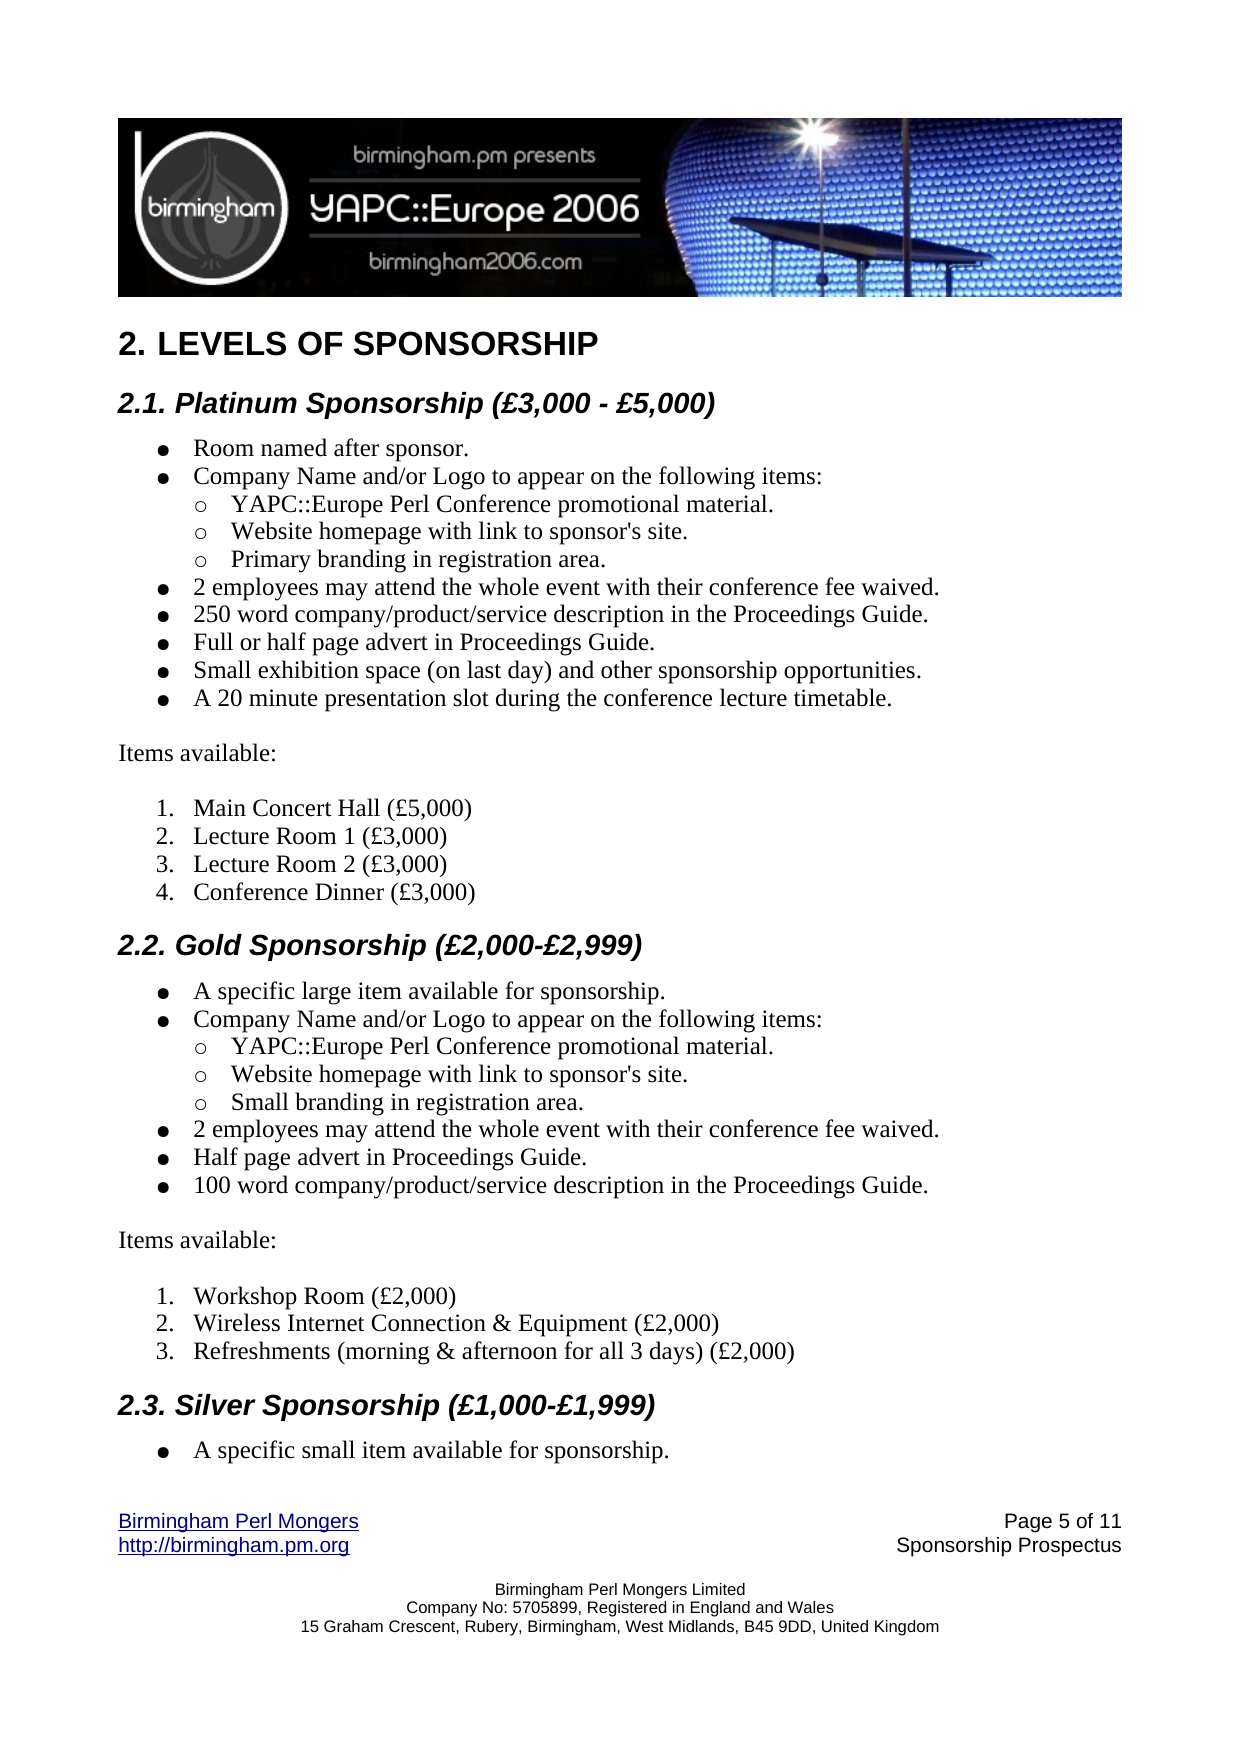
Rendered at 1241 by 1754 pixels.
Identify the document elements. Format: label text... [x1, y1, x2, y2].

list Half page advert in Proceedings Guide. [156, 1143, 1122, 1171]
list YAPC::Europe Perl Conference promotional material. [193, 490, 1122, 517]
list Website homepage with link to sponsor's site. [193, 1060, 1122, 1088]
list Wireless Internet Connection & Equipment (£2,000) [156, 1309, 1122, 1337]
subtitle LEVELS OF SPONSORSHIP [118, 325, 1122, 363]
subtitle Silver Sponsorship (£1,000-£1,999) [118, 1389, 1122, 1421]
list Website homepage with link to sponsor's site. [193, 517, 1122, 545]
list Room named after sponsor. [156, 434, 1122, 462]
list 2 employees may attend the whole event with their conference fee waived. [156, 1116, 1122, 1143]
list 100 word company/product/service description in the Proceedings Guide. [156, 1171, 1122, 1199]
text Items available: [118, 739, 1122, 767]
text Items available: [118, 1226, 1122, 1254]
list Primary branding in registration area. [193, 545, 1122, 573]
list Company Name and/or Logo to appear on the following items: [156, 462, 1122, 490]
list Lecture Room 2 (£3,000) [156, 850, 1122, 878]
list Main Concert Hall (£5,000) [156, 794, 1122, 822]
list A 20 minute presentation slot during the conference lecture timetable. [156, 684, 1122, 711]
list 250 word company/product/service description in the Proceedings Guide. [156, 601, 1122, 628]
list A specific small item available for sponsorship. [156, 1436, 1122, 1464]
list Company Name and/or Logo to appear on the following items: [156, 1005, 1122, 1032]
list Conference Dinner (£3,000) [156, 878, 1122, 905]
list A specific large item available for sponsorship. [156, 977, 1122, 1005]
list Small branding in registration area. [193, 1088, 1122, 1116]
subtitle Platinum Sponsorship (£3,000 - £5,000) [118, 387, 1122, 419]
list Full or half page advert in Proceedings Guide. [156, 628, 1122, 656]
list Workshop Room (£2,000) [156, 1282, 1122, 1309]
picture [118, 118, 1122, 297]
list YAPC::Europe Perl Conference promotional material. [193, 1032, 1122, 1060]
list Lecture Room 1 (£3,000) [156, 822, 1122, 850]
list Refreshments (morning & afternoon for all 3 days) (£2,000) [156, 1337, 1122, 1365]
subtitle Gold Sponsorship (£2,000-£2,999) [118, 929, 1122, 962]
list 2 employees may attend the whole event with their conference fee waived. [156, 573, 1122, 601]
list Small exhibition space (on last day) and other sponsorship opportunities. [156, 656, 1122, 684]
